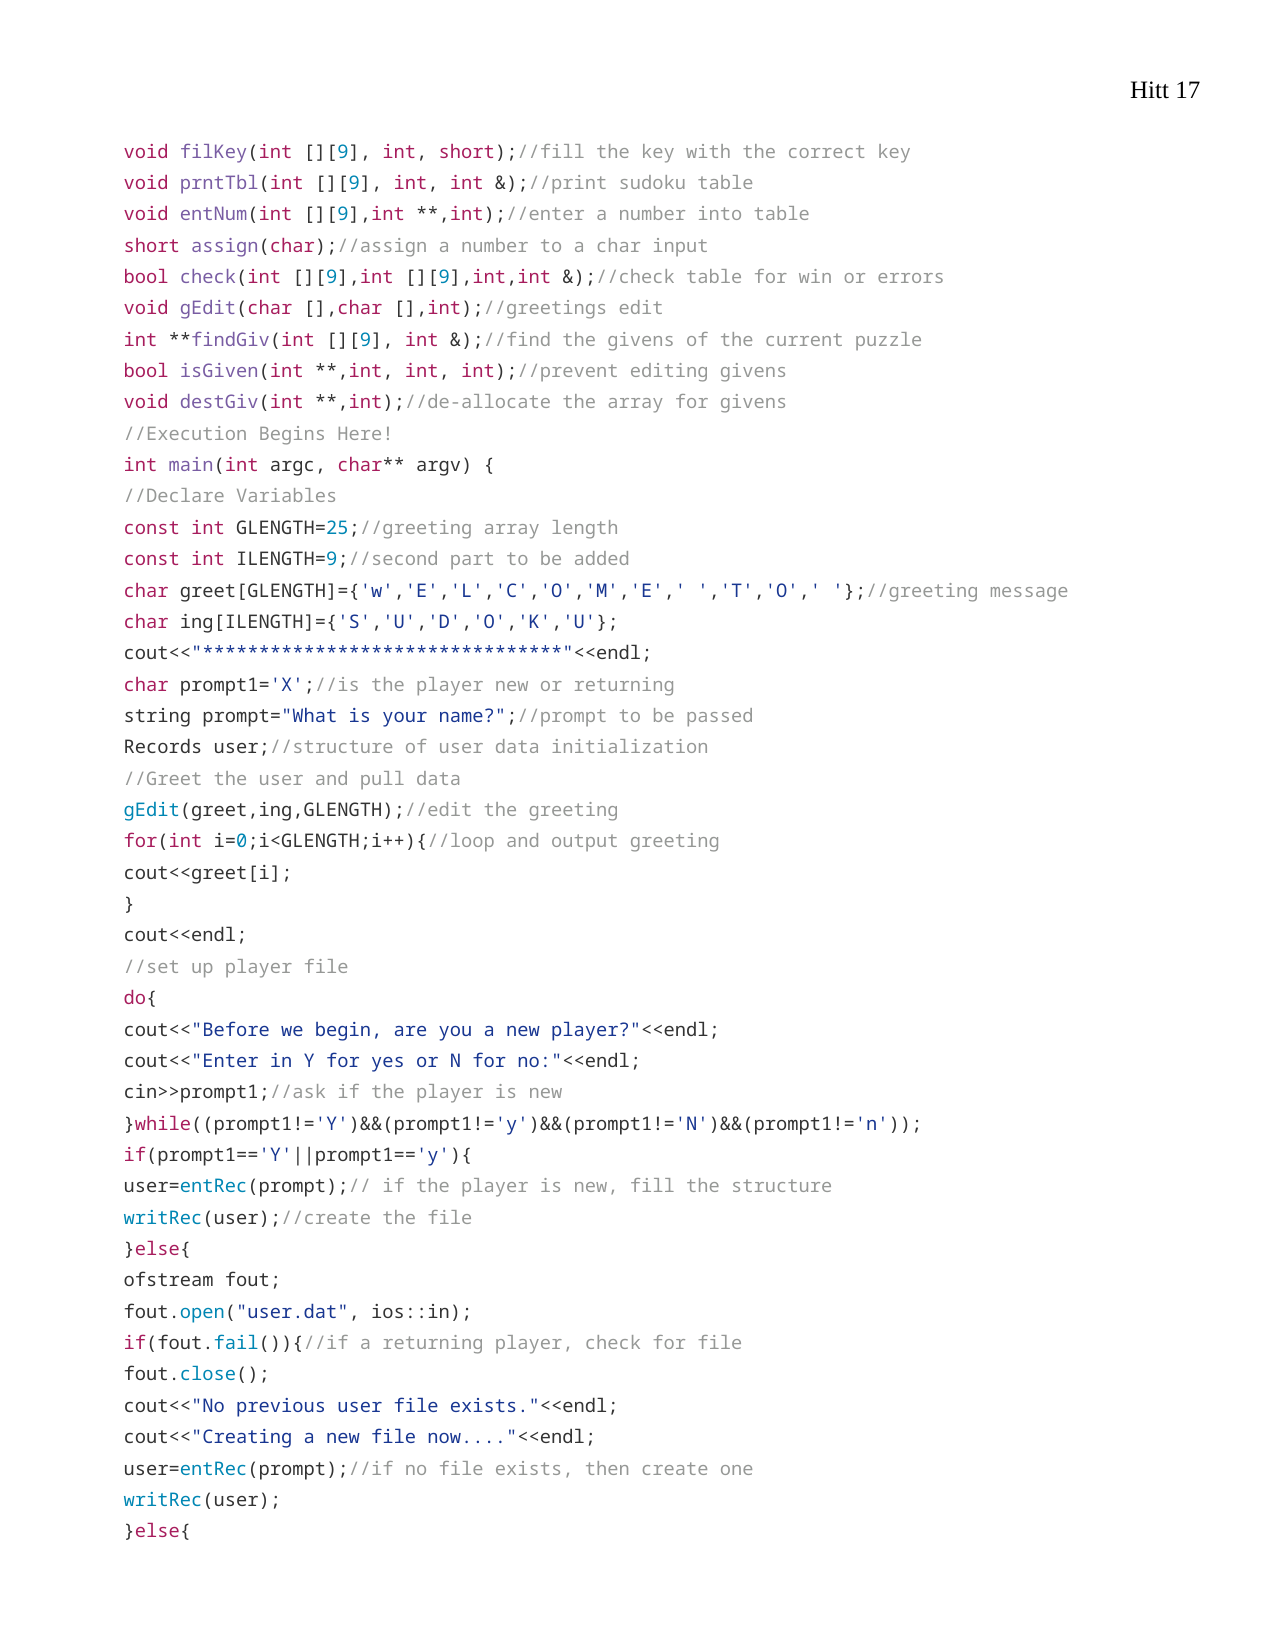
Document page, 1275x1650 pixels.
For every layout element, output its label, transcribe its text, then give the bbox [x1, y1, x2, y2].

table_cell [75, 260, 120, 292]
table_cell writRec(user);//create the file [120, 1201, 1138, 1232]
table_cell [75, 699, 120, 731]
table_cell void prntTbl(int [][9], int, int &);//print sudoku table [120, 166, 1138, 198]
table_cell [75, 1483, 120, 1514]
table_cell [75, 1326, 120, 1358]
table_cell [75, 1138, 120, 1170]
table_cell [75, 1515, 120, 1546]
table_cell cout<<endl; [120, 919, 1138, 950]
table_cell gEdit(greet,ing,GLENGTH);//edit the greeting [120, 794, 1138, 825]
table_cell ofstream fout; [120, 1264, 1138, 1295]
table_cell [75, 1233, 120, 1264]
table_cell [75, 1295, 120, 1326]
table_cell [75, 794, 120, 825]
table_cell void gEdit(char [],char [],int);//greetings edit [120, 292, 1138, 323]
table_cell [75, 417, 120, 448]
table_cell [75, 888, 120, 919]
table_cell char prompt1='X';//is the player new or returning [120, 668, 1138, 699]
table_cell [75, 1452, 120, 1483]
table_cell [75, 574, 120, 605]
table_cell const int ILENGTH=9;//second part to be added [120, 543, 1138, 574]
table_cell fout.open("user.dat", ios::in); [120, 1295, 1138, 1326]
table_cell [75, 1170, 120, 1201]
table_cell [75, 135, 120, 166]
table_cell string prompt="What is your name?";//prompt to be passed [120, 699, 1138, 731]
table_cell Records user;//structure of user data initialization [120, 731, 1138, 762]
table_cell void destGiv(int **,int);//de-allocate the array for givens [120, 386, 1138, 417]
table_cell [75, 1107, 120, 1138]
table_cell for(int i=0;i<GLENGTH;i++){//loop and output greeting [120, 825, 1138, 856]
table_cell } [120, 888, 1138, 919]
table_cell bool isGiven(int **,int, int, int);//prevent editing givens [120, 355, 1138, 386]
table_cell [75, 1076, 120, 1107]
table_cell char greet[GLENGTH]={'w','E','L','C','O','M','E',' ','T','O',' '};//greeting message [120, 574, 1138, 605]
table_cell [75, 292, 120, 323]
table_cell [75, 386, 120, 417]
table_cell }else{ [120, 1515, 1138, 1546]
table_cell fout.close(); [120, 1358, 1138, 1389]
table_cell [75, 198, 120, 229]
table_cell [75, 229, 120, 260]
table_cell //set up player file [120, 950, 1138, 982]
table_cell [75, 762, 120, 793]
table_cell user=entRec(prompt);//if no file exists, then create one [120, 1452, 1138, 1483]
table_cell user=entRec(prompt);// if the player is new, fill the structure [120, 1170, 1138, 1201]
table_cell [75, 637, 120, 668]
table_cell [75, 543, 120, 574]
table_cell [75, 1358, 120, 1389]
table_cell [75, 1044, 120, 1076]
table_cell [75, 355, 120, 386]
table_cell [75, 668, 120, 699]
table_cell [75, 166, 120, 198]
table_cell [75, 511, 120, 543]
table_cell [75, 919, 120, 950]
table_cell cout<<"Enter in Y for yes or N for no:"<<endl; [120, 1044, 1138, 1076]
table_cell [75, 1421, 120, 1452]
table_cell [75, 449, 120, 480]
table_cell [75, 1389, 120, 1421]
table_cell [75, 323, 120, 354]
table_cell [75, 1264, 120, 1295]
table_cell cout<<greet[i]; [120, 856, 1138, 887]
table_cell cout<<"Creating a new file now...."<<endl; [120, 1421, 1138, 1452]
table_cell void filKey(int [][9], int, short);//fill the key with the correct key [120, 135, 1138, 166]
table_cell cout<<"********************************"<<endl; [120, 637, 1138, 668]
table_cell //Execution Begins Here! [120, 417, 1138, 448]
table_cell [75, 856, 120, 887]
table_cell [75, 825, 120, 856]
table_cell }else{ [120, 1233, 1138, 1264]
table_cell bool check(int [][9],int [][9],int,int &);//check table for win or errors [120, 260, 1138, 292]
table_cell //Greet the user and pull data [120, 762, 1138, 793]
table_cell [75, 1013, 120, 1044]
table_cell int main(int argc, char** argv) { [120, 449, 1138, 480]
table_cell int **findGiv(int [][9], int &);//find the givens of the current puzzle [120, 323, 1138, 354]
table_cell do{ [120, 982, 1138, 1013]
table_cell [75, 950, 120, 982]
table_cell cin>>prompt1;//ask if the player is new [120, 1076, 1138, 1107]
table_cell [75, 982, 120, 1013]
table_cell writRec(user); [120, 1483, 1138, 1514]
table_cell char ing[ILENGTH]={'S','U','D','O','K','U'}; [120, 605, 1138, 637]
table_cell cout<<"Before we begin, are you a new player?"<<endl; [120, 1013, 1138, 1044]
table_cell [75, 605, 120, 637]
table_cell //Declare Variables [120, 480, 1138, 511]
table_cell void entNum(int [][9],int **,int);//enter a number into table [120, 198, 1138, 229]
table_cell [75, 480, 120, 511]
table_cell const int GLENGTH=25;//greeting array length [120, 511, 1138, 543]
table_cell if(fout.fail()){//if a returning player, check for file [120, 1326, 1138, 1358]
table_cell }while((prompt1!='Y')&&(prompt1!='y')&&(prompt1!='N')&&(prompt1!='n')); [120, 1107, 1138, 1138]
table_cell cout<<"No previous user file exists."<<endl; [120, 1389, 1138, 1421]
table_cell if(prompt1=='Y'||prompt1=='y'){ [120, 1138, 1138, 1170]
table_cell short assign(char);//assign a number to a char input [120, 229, 1138, 260]
table_cell [75, 1201, 120, 1232]
table_cell [75, 731, 120, 762]
